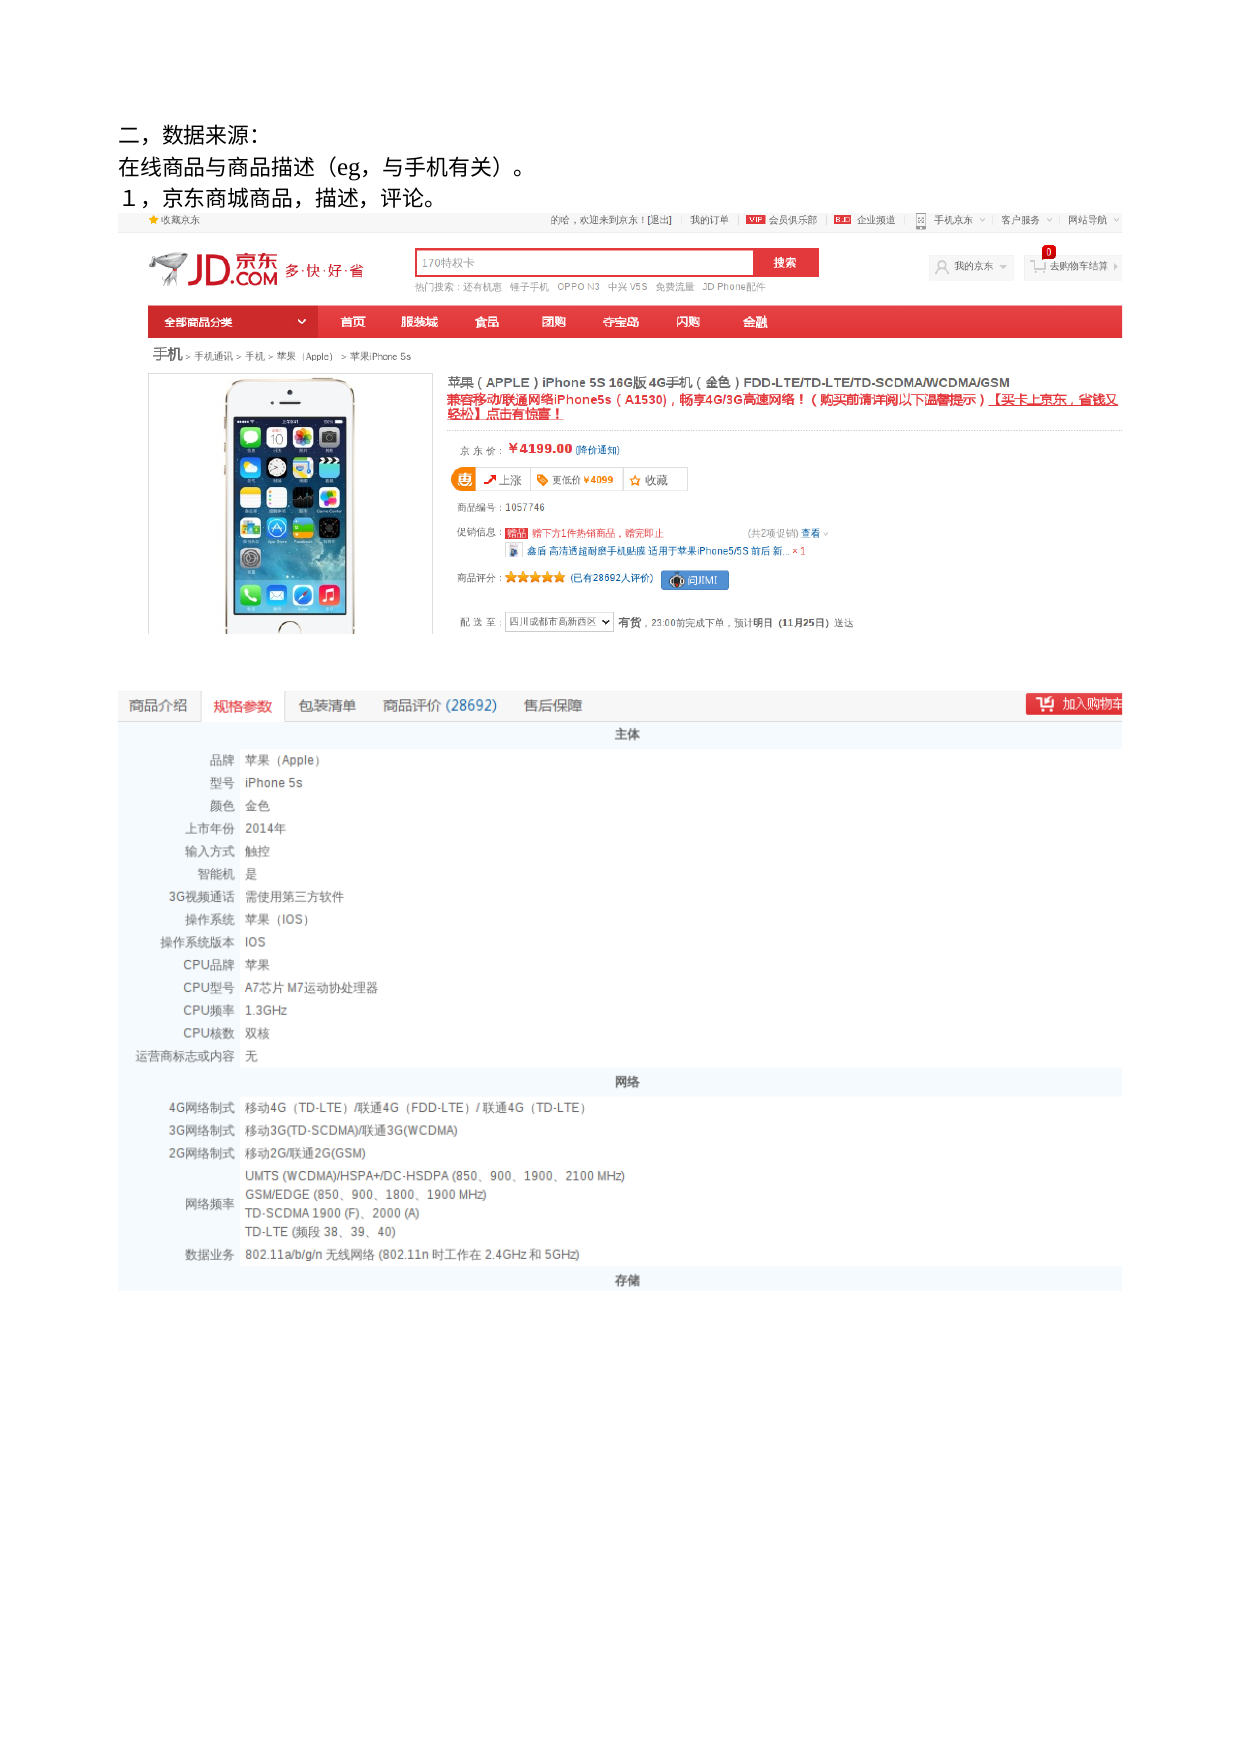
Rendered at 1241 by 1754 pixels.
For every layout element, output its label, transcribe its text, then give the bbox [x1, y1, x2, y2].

picture [118, 691, 1123, 1291]
picture [118, 213, 1123, 634]
text 二，数据来源： [118, 118, 1122, 150]
text 在线商品与商品描述（eg，与手机有关）。 [118, 150, 1122, 181]
text １，京东商城商品，描述，评论。 [118, 181, 1122, 213]
